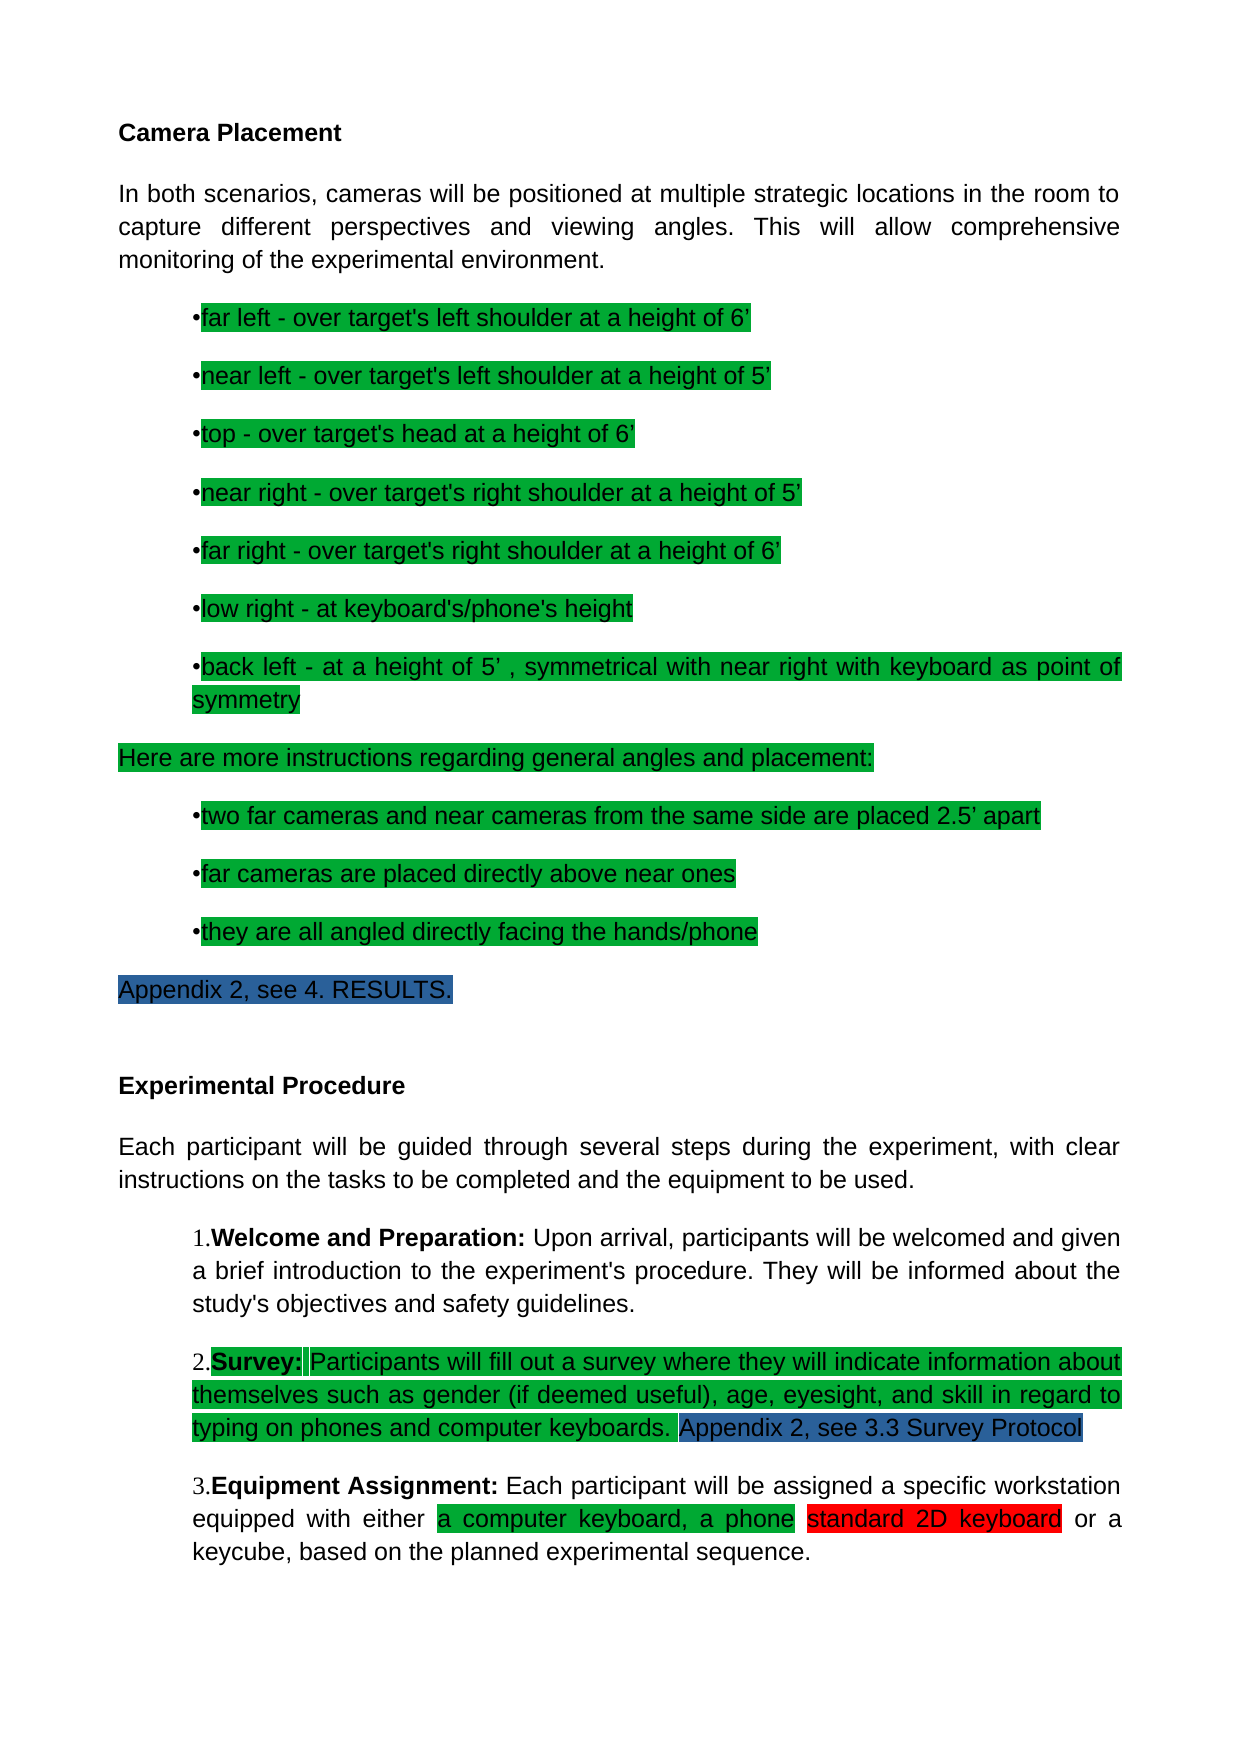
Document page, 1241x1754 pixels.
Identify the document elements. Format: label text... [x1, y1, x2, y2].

list Equipment Assignment: Each participant will be assigned a specific workstation equipped with either a computer keyboard, a phone standard 2D keyboard or a keycube, based on the planned experimental sequence. [118, 1471, 1122, 1566]
text In both scenarios, cameras will be positioned at multiple strategic locations in the room to capture different perspectives and viewing angles. This will allow comprehensive monitoring of the experimental environment. [118, 179, 1122, 274]
list far cameras are placed directly above near ones [118, 859, 1122, 888]
list two far cameras and near cameras from the same side are placed 2.5’ apart [118, 801, 1122, 830]
text Each participant will be guided through several steps during the experiment, with clear instructions on the tasks to be completed and the equipment to be used. [118, 1132, 1122, 1194]
subtitle Experimental Procedure [118, 1071, 1122, 1100]
list back left - at a height of 5’ , symmetrical with near right with keyboard as point of symmetry [118, 652, 1122, 714]
list top - over target's head at a height of 6’ [118, 419, 1122, 448]
list near right - over target's right shoulder at a height of 5’ [118, 477, 1122, 506]
list far left - over target's left shoulder at a height of 6’ [118, 303, 1122, 332]
list far right - over target's right shoulder at a height of 6’ [118, 536, 1122, 564]
text Here are more instructions regarding general angles and placement: [118, 743, 1122, 772]
list Welcome and Preparation: Upon arrival, participants will be welcomed and given a brief introduction to the experiment's procedure. They will be informed about the study's objectives and safety guidelines. [118, 1223, 1122, 1318]
list they are all angled directly facing the hands/phone [118, 917, 1122, 946]
list low right - at keyboard's/phone's height [118, 594, 1122, 623]
subtitle Camera Placement [118, 118, 1122, 147]
text Appendix 2, see 4. RESULTS. [118, 975, 1122, 1004]
list Survey: Participants will fill out a survey where they will indicate information about themselves such as gender (if deemed useful), age, eyesight, and skill in regard to typing on phones and computer keyboards. Appendix 2, see 3.3 Survey Protocol [118, 1347, 1122, 1442]
list near left - over target's left shoulder at a height of 5’ [118, 361, 1122, 390]
